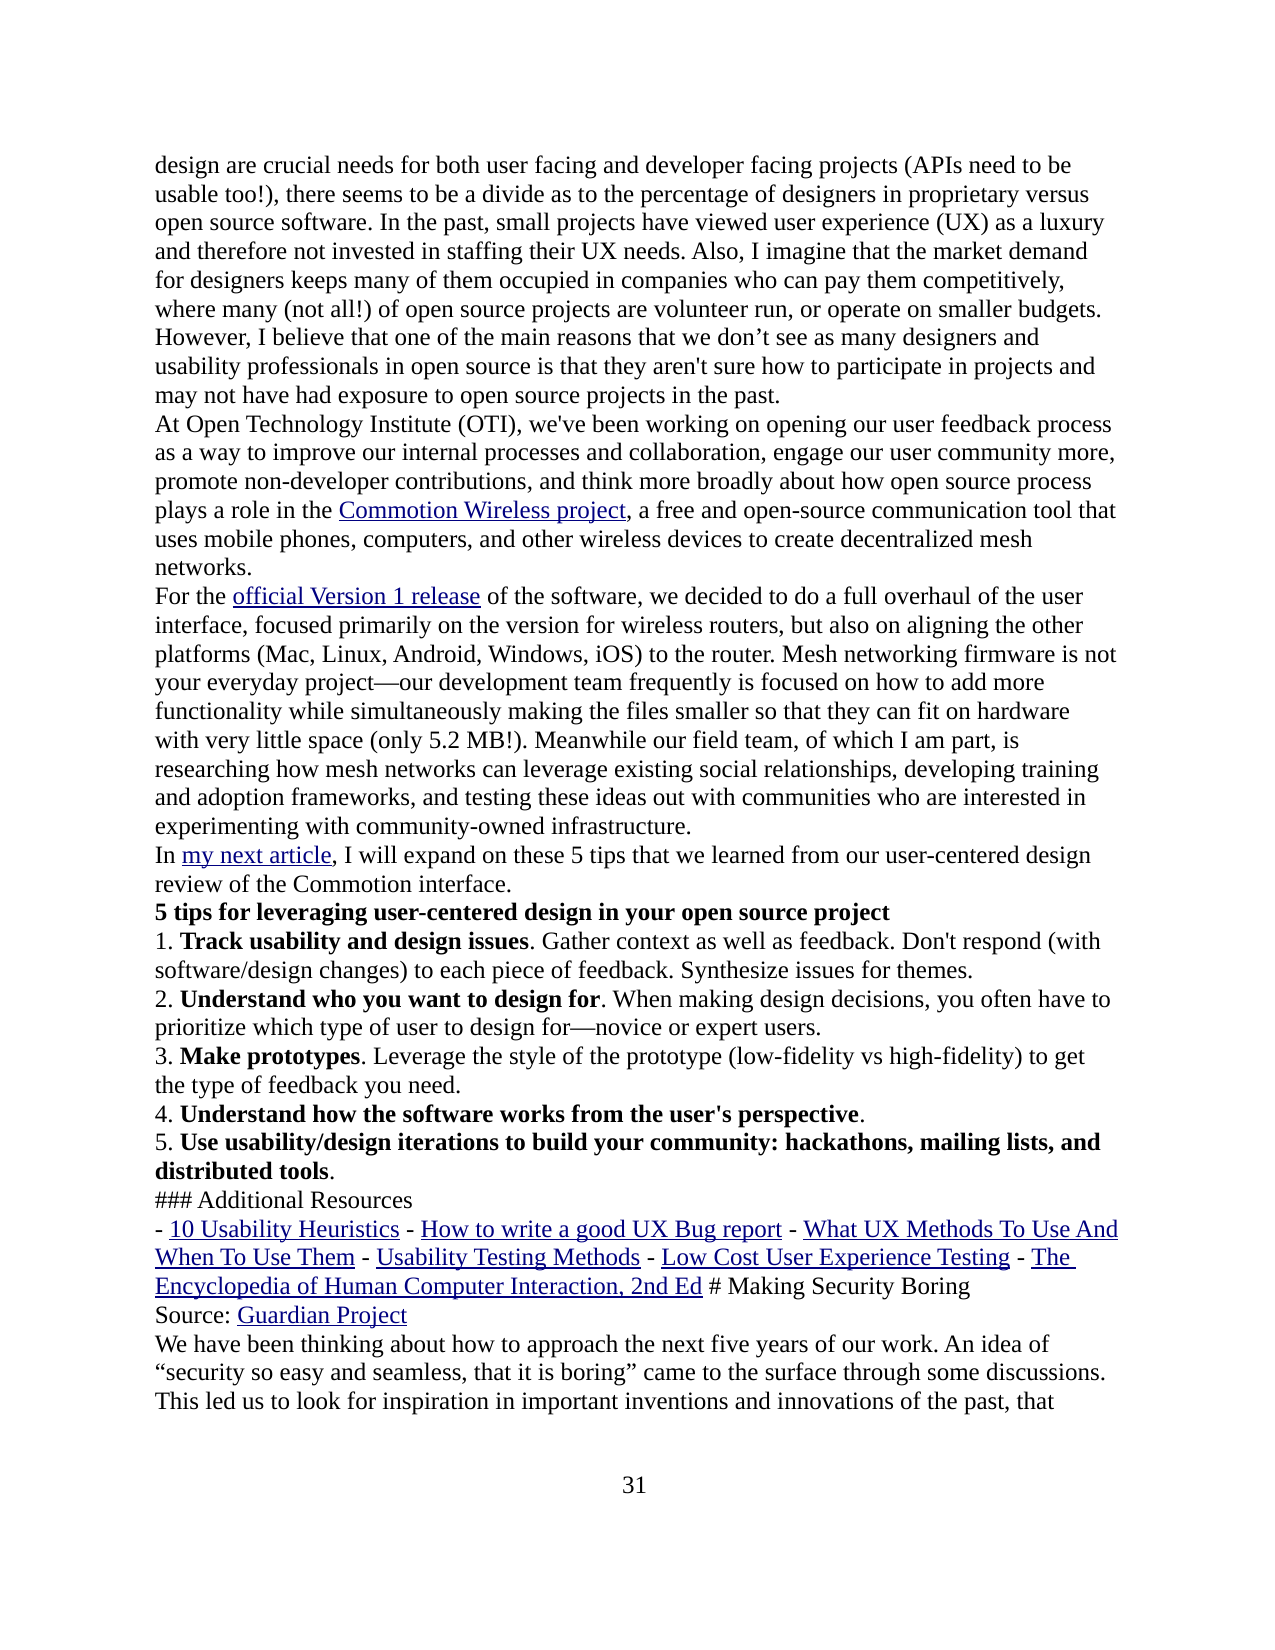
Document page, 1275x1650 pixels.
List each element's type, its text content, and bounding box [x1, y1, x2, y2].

table_cell In my next article, I will expand on these 5 tips that we learned from our user-centered design review of the Commotion interface. [150, 840, 1125, 897]
table_cell 4. Understand how the software works from the user's perspective. [150, 1099, 1125, 1127]
table_cell 5 tips for leveraging user-centered design in your open source project [150, 898, 1125, 926]
table_cell 5. Use usability/design iterations to build your community: hackathons, mailing lists, and distributed tools. [150, 1128, 1125, 1185]
table_cell design are crucial needs for both user facing and developer facing projects (APIs need to be usable too!), there seems to be a divide as to the percentage of designers in proprietary versus open source software. In the past, small projects have viewed user experience (UX) as a luxury and therefore not invested in staffing their UX needs. Also, I imagine that the market demand for designers keeps many of them occupied in companies who can pay them competitively, where many (not all!) of open source projects are volunteer run, or operate on smaller budgets. [150, 150, 1125, 322]
table_cell 2. Understand who you want to design for. When making design decisions, you often have to prioritize which type of user to design for—novice or expert users. [150, 984, 1125, 1041]
table_cell 1. Track usability and design issues. Gather context as well as feedback. Don't respond (with software/design changes) to each piece of feedback. Synthesize issues for themes. [150, 926, 1125, 984]
table_cell We have been thinking about how to approach the next five years of our work. An idea of “security so easy and seamless, that it is boring” came to the surface through some discussions. This led us to look for inspiration in important inventions and innovations of the past, that [150, 1329, 1125, 1415]
table_cell At Open Technology Institute (OTI), we've been working on opening our user feedback process as a way to improve our internal processes and collaboration, engage our user community more, promote non-developer contributions, and think more broadly about how open source process plays a role in the Commotion Wireless project, a free and open-source communication tool that uses mobile phones, computers, and other wireless devices to create decentralized mesh networks. [150, 409, 1125, 581]
table_cell - 10 Usability Heuristics - How to write a good UX Bug report - What UX Methods To Use And When To Use Them - Usability Testing Methods - Low Cost User Experience Testing - The Encyclopedia of Human Computer Interaction, 2nd Ed # Making Security Boring [150, 1214, 1125, 1300]
table_cell ### Additional Resources [150, 1185, 1125, 1214]
table_cell Source: Guardian Project [150, 1300, 1125, 1329]
table_cell 3. Make prototypes. Leverage the style of the prototype (low-fidelity vs high-fidelity) to get the type of feedback you need. [150, 1041, 1125, 1099]
table_cell However, I believe that one of the main reasons that we don’t see as many designers and usability professionals in open source is that they aren't sure how to participate in projects and may not have had exposure to open source projects in the past. [150, 323, 1125, 409]
table_cell For the official Version 1 release of the software, we decided to do a full overhaul of the user interface, focused primarily on the version for wireless routers, but also on aligning the other platforms (Mac, Linux, Android, Windows, iOS) to the router. Mesh networking firmware is not your everyday project—our development team frequently is focused on how to add more functionality while simultaneously making the files smaller so that they can fit on hardware with very little space (only 5.2 MB!). Meanwhile our field team, of which I am part, is researching how mesh networks can leverage existing social relationships, developing training and adoption frameworks, and testing these ideas out with communities who are interested in experimenting with community-owned infrastructure. [150, 581, 1125, 840]
